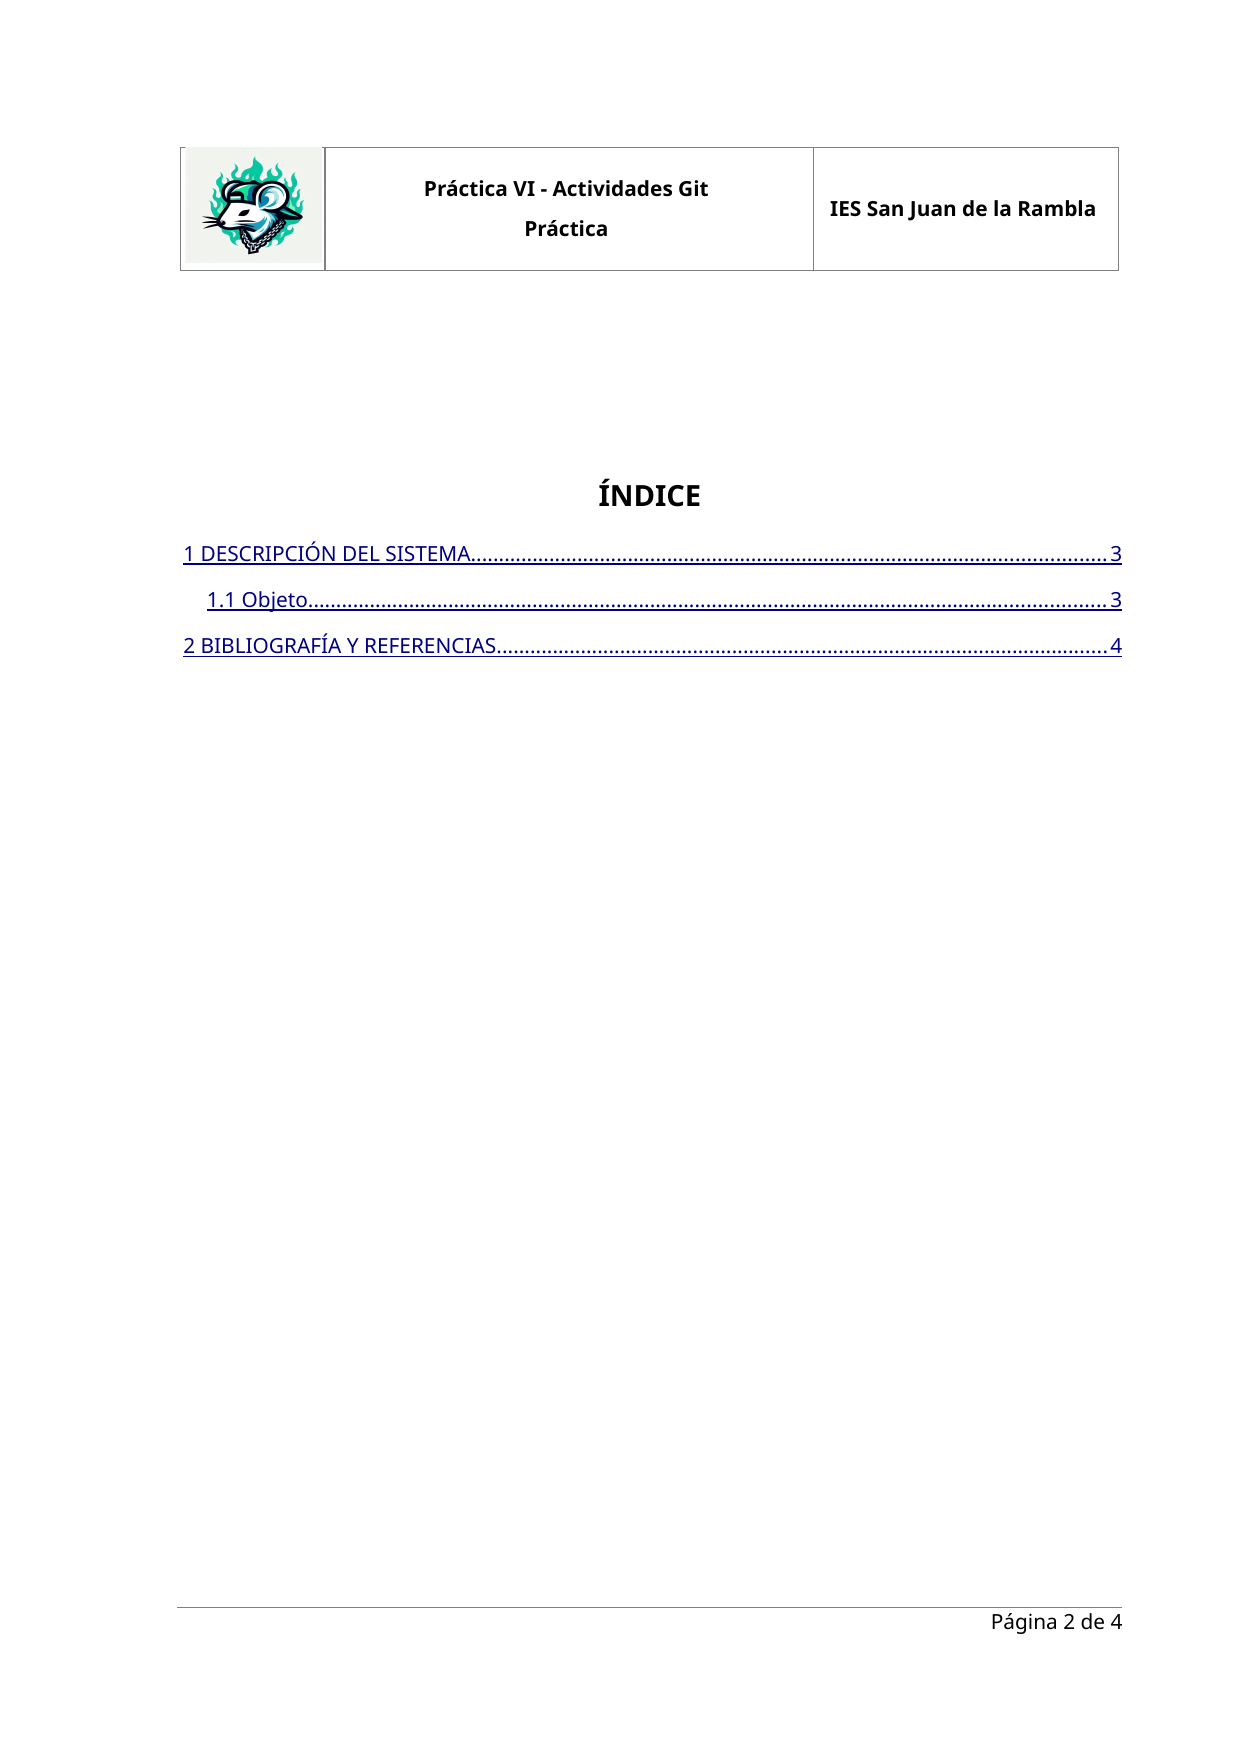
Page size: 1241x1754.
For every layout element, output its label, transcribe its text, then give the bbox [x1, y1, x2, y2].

text 1 DESCRIPCIÓN DEL SISTEMA 3 [183, 539, 1122, 563]
picture [185, 147, 322, 263]
text 1.1 Objeto 3 [207, 585, 1122, 609]
text 2 BIBLIOGRAFÍA Y REFERENCIAS 4 [183, 632, 1122, 656]
subtitle ÍNDICE [177, 475, 1122, 515]
